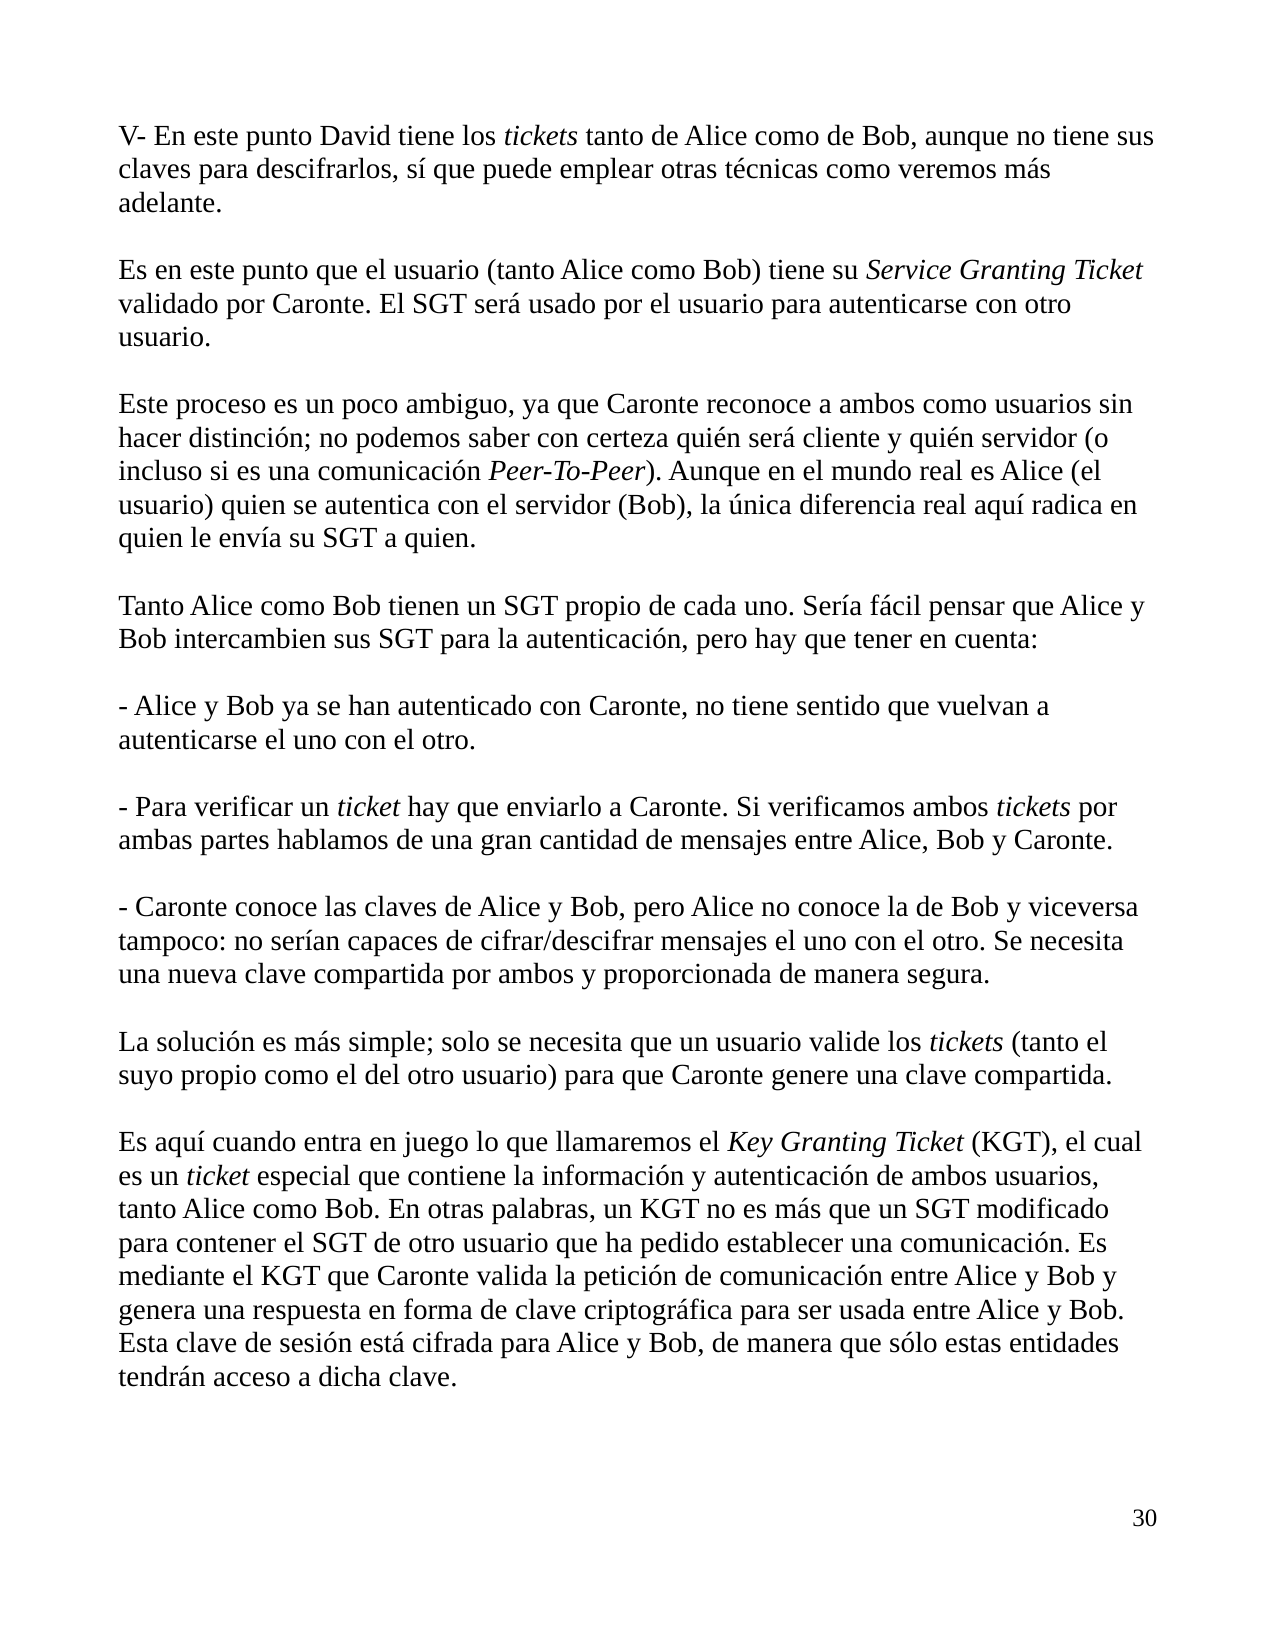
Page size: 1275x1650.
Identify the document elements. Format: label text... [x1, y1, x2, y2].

text Es en este punto que el usuario (tanto Alice como Bob) tiene su Service Granting Ticket validado por Caronte. El SGT será usado por el usuario para autenticarse con otro usuario. [118, 252, 1157, 353]
text - Caronte conoce las claves de Alice y Bob, pero Alice no conoce la de Bob y viceversa tampoco: no serían capaces de cifrar/descifrar mensajes el uno con el otro. Se necesita una nueva clave compartida por ambos y proporcionada de manera segura. [118, 889, 1157, 990]
text V- En este punto David tiene los tickets tanto de Alice como de Bob, aunque no tiene sus claves para descifrarlos, sí que puede emplear otras técnicas como veremos más adelante. [118, 118, 1157, 219]
text Tanto Alice como Bob tienen un SGT propio de cada uno. Sería fácil pensar que Alice y Bob intercambien sus SGT para la autenticación, pero hay que tener en cuenta: [118, 588, 1157, 655]
text La solución es más simple; solo se necesita que un usuario valide los tickets (tanto el suyo propio como el del otro usuario) para que Caronte genere una clave compartida. [118, 1024, 1157, 1091]
text Es aquí cuando entra en juego lo que llamaremos el Key Granting Ticket (KGT), el cual es un ticket especial que contiene la información y autenticación de ambos usuarios, tanto Alice como Bob. En otras palabras, un KGT no es más que un SGT modificado para contener el SGT de otro usuario que ha pedido establecer una comunicación. Es mediante el KGT que Caronte valida la petición de comunicación entre Alice y Bob y genera una respuesta en forma de clave criptográfica para ser usada entre Alice y Bob. Esta clave de sesión está cifrada para Alice y Bob, de manera que sólo estas entidades tendrán acceso a dicha clave. [118, 1124, 1157, 1393]
text Este proceso es un poco ambiguo, ya que Caronte reconoce a ambos como usuarios sin hacer distinción; no podemos saber con certeza quién será cliente y quién servidor (o incluso si es una comunicación Peer-To-Peer). Aunque en el mundo real es Alice (el usuario) quien se autentica con el servidor (Bob), la única diferencia real aquí radica en quien le envía su SGT a quien. [118, 386, 1157, 554]
text - Para verificar un ticket hay que enviarlo a Caronte. Si verificamos ambos tickets por ambas partes hablamos de una gran cantidad de mensajes entre Alice, Bob y Caronte. [118, 789, 1157, 856]
text - Alice y Bob ya se han autenticado con Caronte, no tiene sentido que vuelvan a autenticarse el uno con el otro. [118, 688, 1157, 755]
